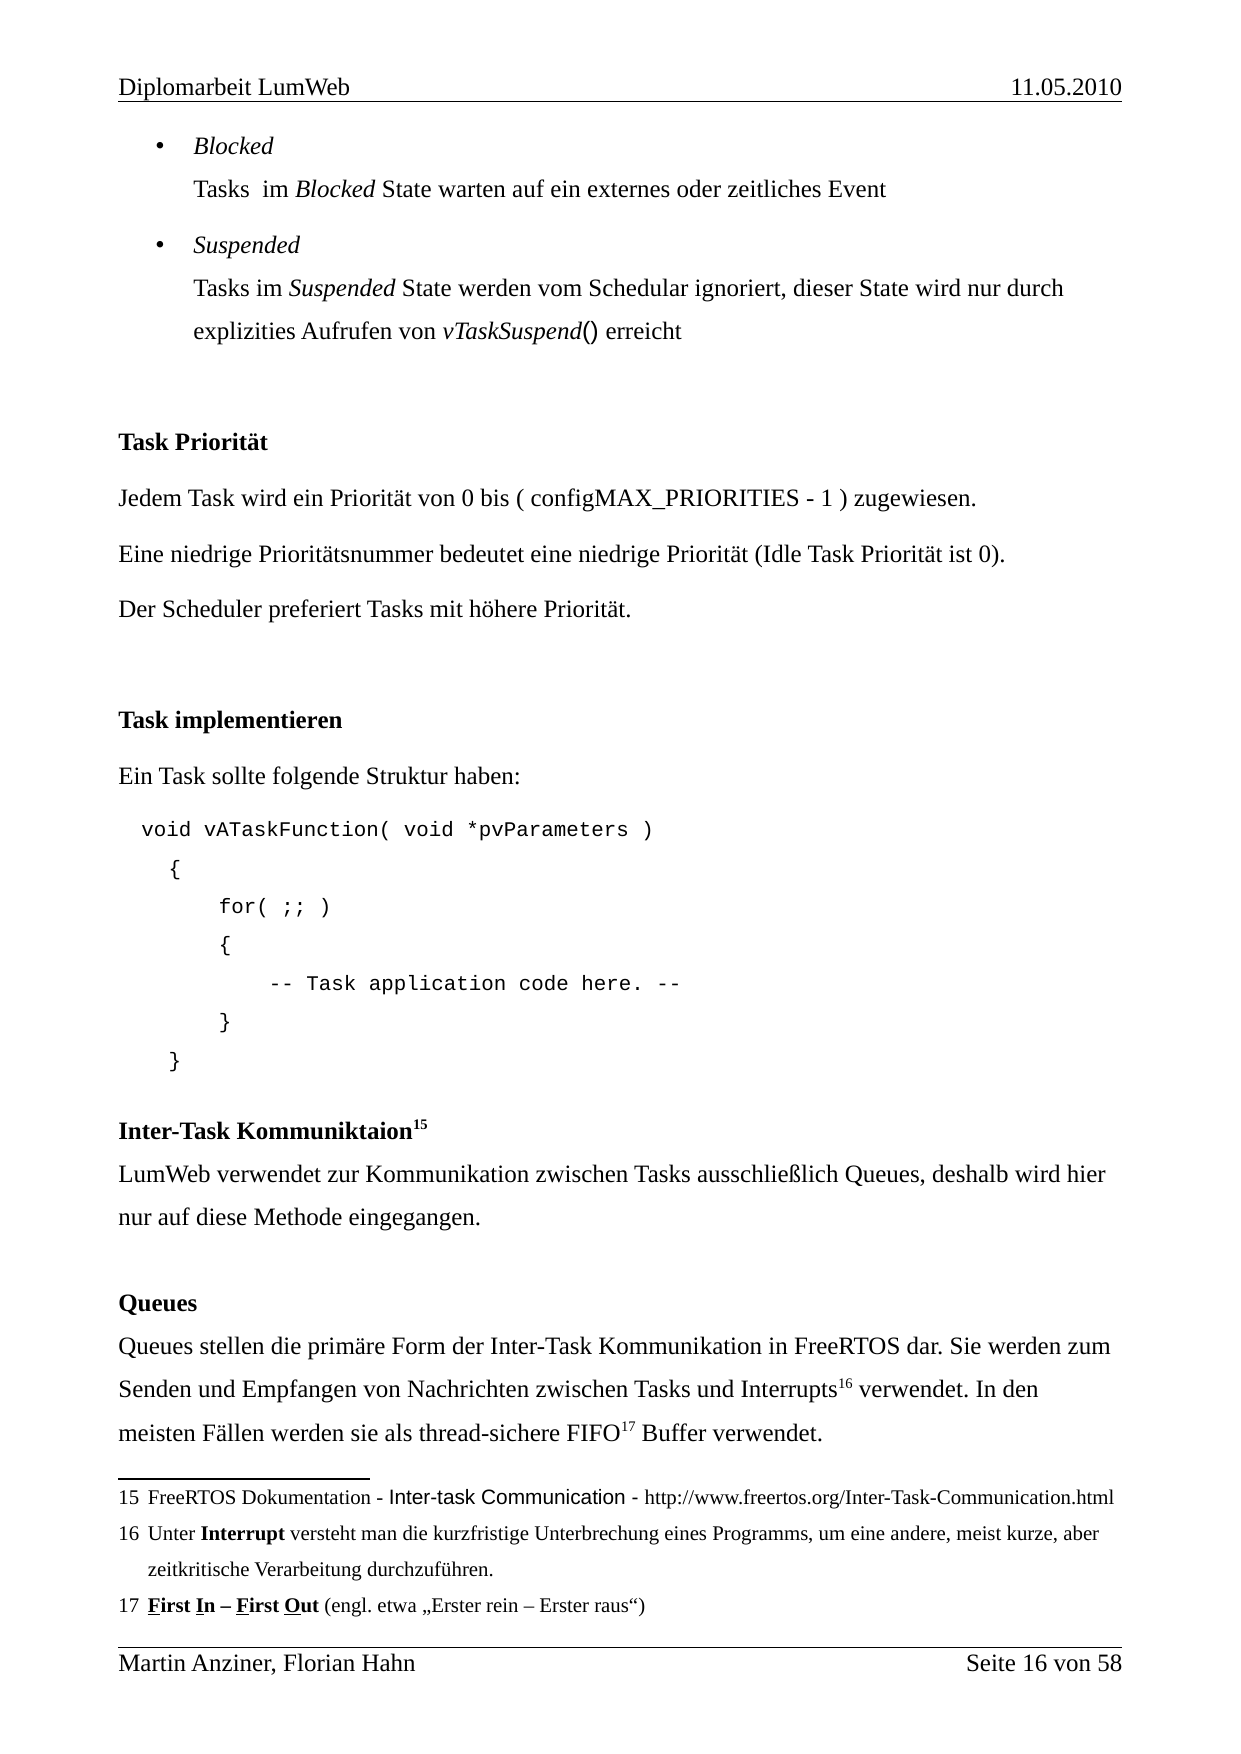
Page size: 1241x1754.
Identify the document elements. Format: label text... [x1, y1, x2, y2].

text Task Priorität [118, 427, 1122, 456]
text Unter Interrupt versteht man die kurzfristige Unterbrechung eines Programms, um eine andere, meist kurze, aber zeitkritische Verarbeitung durchzuführen. [118, 1521, 1122, 1581]
text Ein Task sollte folgende Struktur haben: [118, 761, 1122, 790]
text Queues [118, 1288, 1122, 1317]
text } [118, 1048, 1122, 1073]
text -- Task application code here. -- [118, 971, 1122, 997]
text First In – First Out (engl. etwa „Erster rein – Erster raus“) [118, 1593, 1122, 1617]
list Suspended Tasks im Suspended State werden vom Schedular ignoriert, dieser State wird nur durch explizities Aufrufen von vTaskSuspend() erreicht [156, 230, 1122, 345]
list Blocked Tasks im Blocked State warten auf ein externes oder zeitliches Event [156, 131, 1122, 203]
text Inter-Task Kommuniktaion [118, 1116, 1122, 1144]
text } [118, 1009, 1122, 1035]
text { [118, 856, 1122, 881]
text Jedem Task wird ein Priorität von 0 bis ( configMAX_PRIORITIES - 1 ) zugewiesen. [118, 483, 1122, 512]
text Queues stellen die primäre Form der Inter-Task Kommunikation in FreeRTOS dar. Sie werden zum Senden und Empfangen von Nachrichten zwischen Tasks und Interrupts verwendet. In den meisten Fällen werden sie als thread-sichere FIFO Buffer verwendet. [118, 1331, 1122, 1446]
text void vATaskFunction( void *pvParameters ) [118, 817, 1122, 843]
text for( ;; ) [118, 894, 1122, 920]
text Task implementieren [118, 706, 1122, 734]
text Der Scheduler preferiert Tasks mit höhere Priorität. [118, 594, 1122, 623]
text LumWeb verwendet zur Kommunikation zwischen Tasks ausschließlich Queues, deshalb wird hier nur auf diese Methode eingegangen. [118, 1159, 1122, 1231]
text { [118, 932, 1122, 958]
text FreeRTOS Dokumentation - Inter-task Communication - http://www.freertos.org/Inter-Task-Communication.html [118, 1485, 1122, 1509]
text Eine niedrige Prioritätsnummer bedeutet eine niedrige Priorität (Idle Task Priorität ist 0). [118, 539, 1122, 567]
